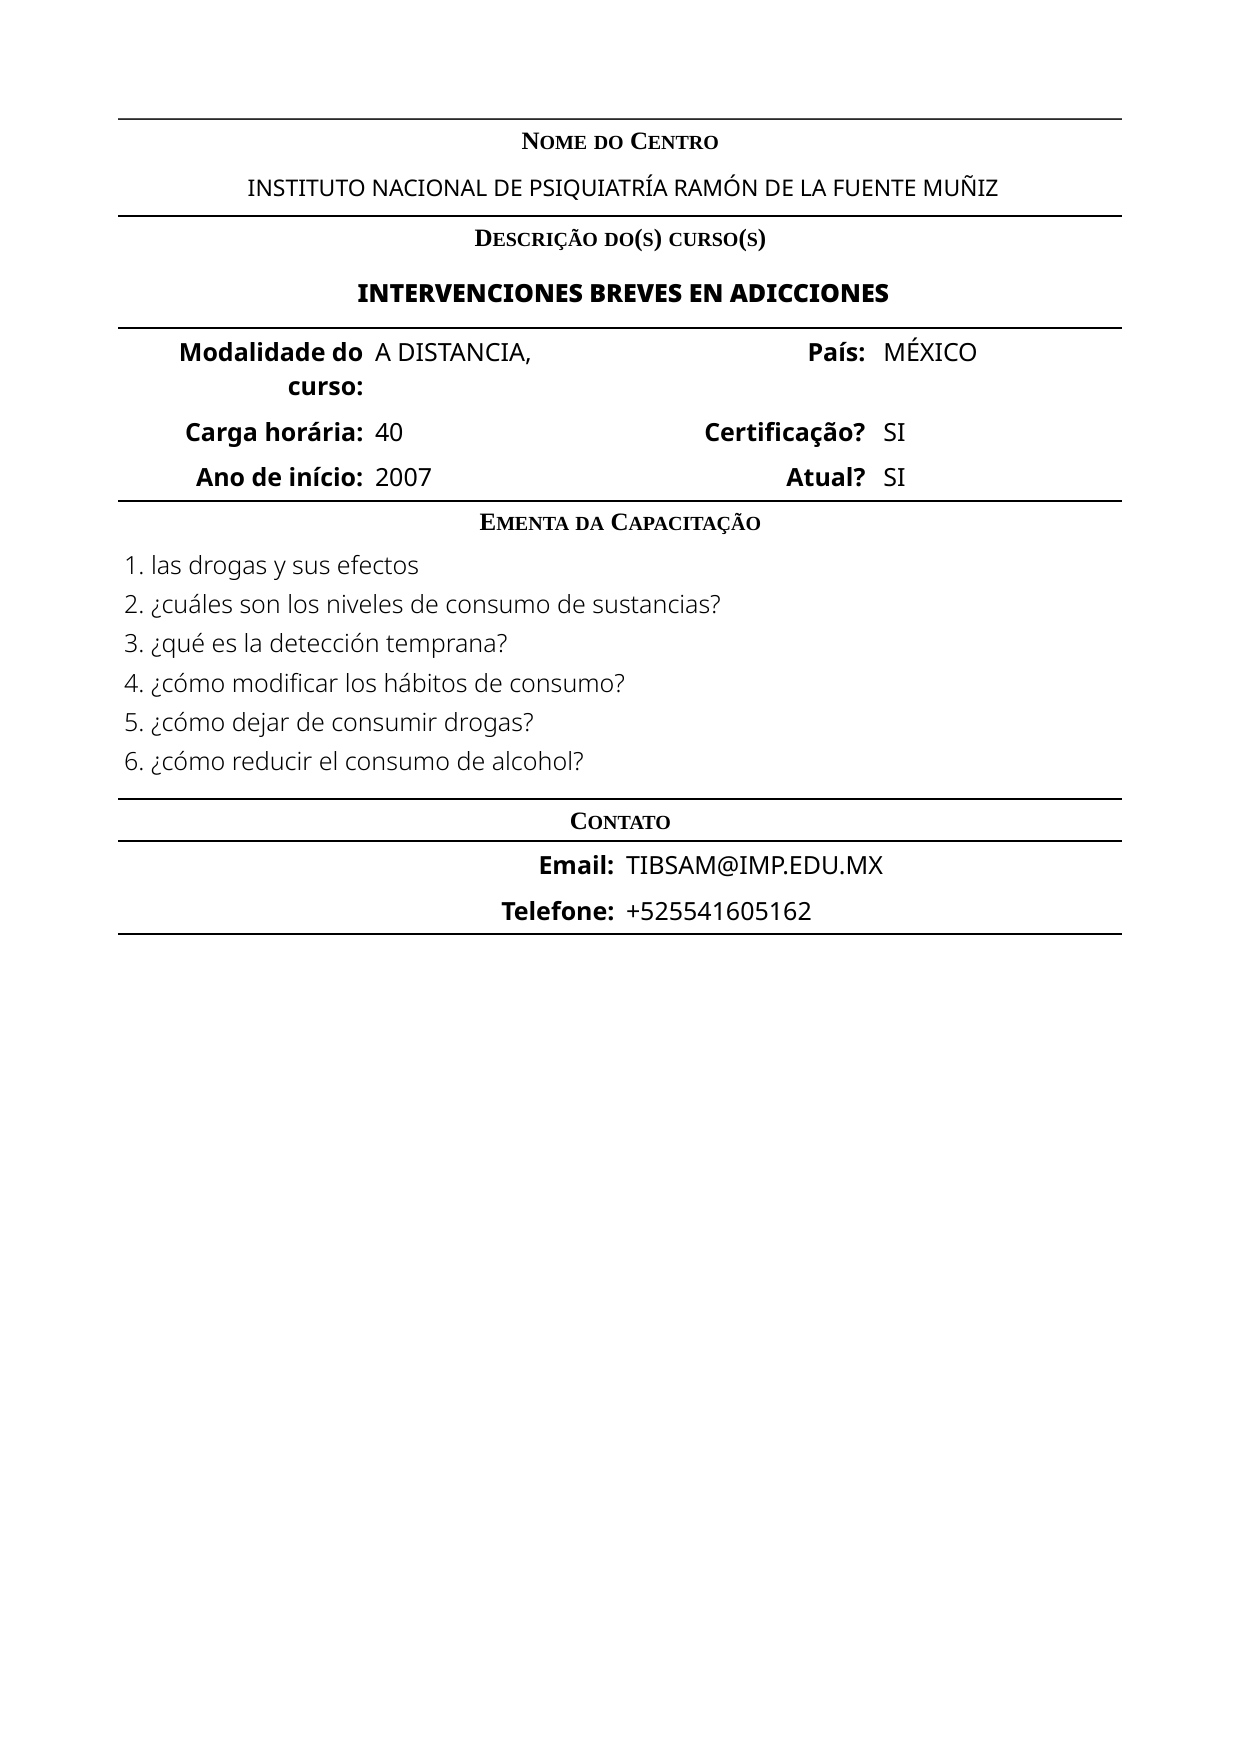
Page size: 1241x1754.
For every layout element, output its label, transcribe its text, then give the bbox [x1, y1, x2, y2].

table_cell 2007 [369, 454, 620, 500]
table_cell Modalidade do curso: [118, 329, 369, 409]
table_cell INTERVENCIONES BREVES EN ADICCIONES [118, 258, 1122, 327]
table_cell 40 [369, 409, 620, 454]
table_cell País: [620, 329, 871, 409]
table_cell Atual? [620, 454, 871, 500]
table_cell TIBSAM@IMP.EDU.MX [620, 842, 1122, 888]
table_cell Email: [118, 842, 620, 888]
table_cell INSTITUTO NACIONAL DE PSIQUIATRÍA RAMÓN DE LA FUENTE MUÑIZ [118, 160, 1122, 215]
table_cell Contato [118, 800, 1122, 840]
table_cell Ementa da Capacitação [118, 502, 1122, 542]
table_cell MÉXICO [871, 329, 1122, 409]
table_header Nome do Centro [118, 121, 1122, 160]
table_cell SI [871, 454, 1122, 500]
table_cell 1. LAS DROGAS Y SUS EFECTOS 2. ¿CUÁLES SON LOS NIVELES DE CONSUMO DE SUSTANCIAS? 3. ¿QUÉ ES LA DETECCIÓN TEMPRANA? 4. ¿CÓMO MODIFICAR LOS HÁBITOS DE CONSUMO? 5. ¿CÓMO DEJAR DE CONSUMIR DROGAS? 6. ¿CÓMO REDUCIR EL CONSUMO DE ALCOHOL? [118, 542, 1122, 798]
table_cell Certificação? [620, 409, 871, 454]
table_cell Telefone: [118, 888, 620, 933]
table_cell Carga horária: [118, 409, 369, 454]
table_cell SI [871, 409, 1122, 454]
table_cell Descrição do(s) curso(s) [118, 217, 1122, 257]
table_cell A DISTANCIA, [369, 329, 620, 409]
table_cell +525541605162 [620, 888, 1122, 933]
table_cell Ano de início: [118, 454, 369, 500]
